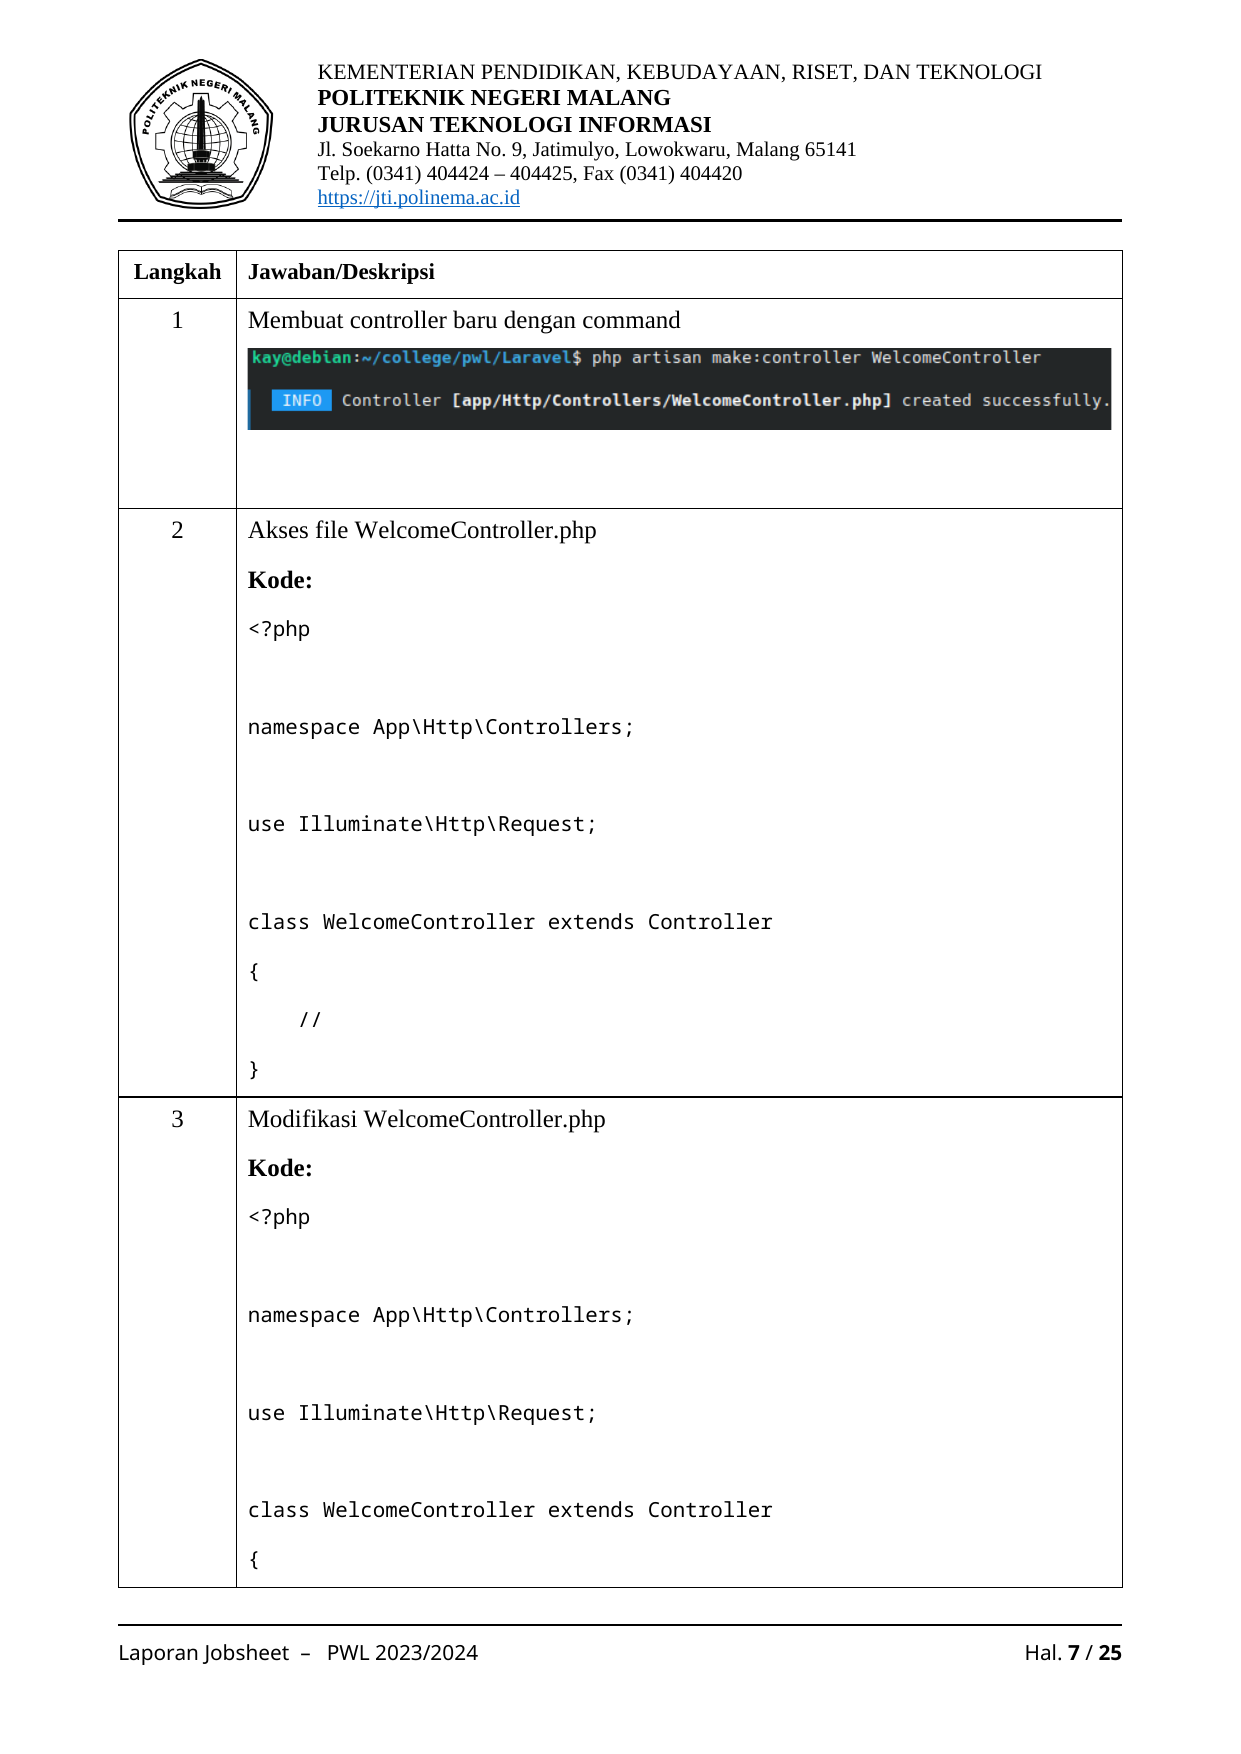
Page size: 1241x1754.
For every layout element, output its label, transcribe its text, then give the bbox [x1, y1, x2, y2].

table_cell Membuat controller baru dengan command [237, 299, 1122, 508]
table_cell Akses file WelcomeController.php Kode: <?php namespace App\Http\Controllers; use Illuminate\Http\Request; class WelcomeController extends Controller { // } [237, 509, 1122, 1096]
table_cell 2 [119, 509, 236, 1096]
picture [247, 348, 1112, 430]
table_cell 3 [119, 1098, 236, 1587]
picture [129, 59, 275, 209]
table_cell Modifikasi WelcomeController.php Kode: <?php namespace App\Http\Controllers; use Illuminate\Http\Request; class WelcomeController extends Controller { [237, 1098, 1122, 1587]
table_cell 1 [119, 299, 236, 508]
table_header Jawaban/Deskripsi [237, 251, 1122, 298]
table_header Langkah [119, 251, 236, 298]
